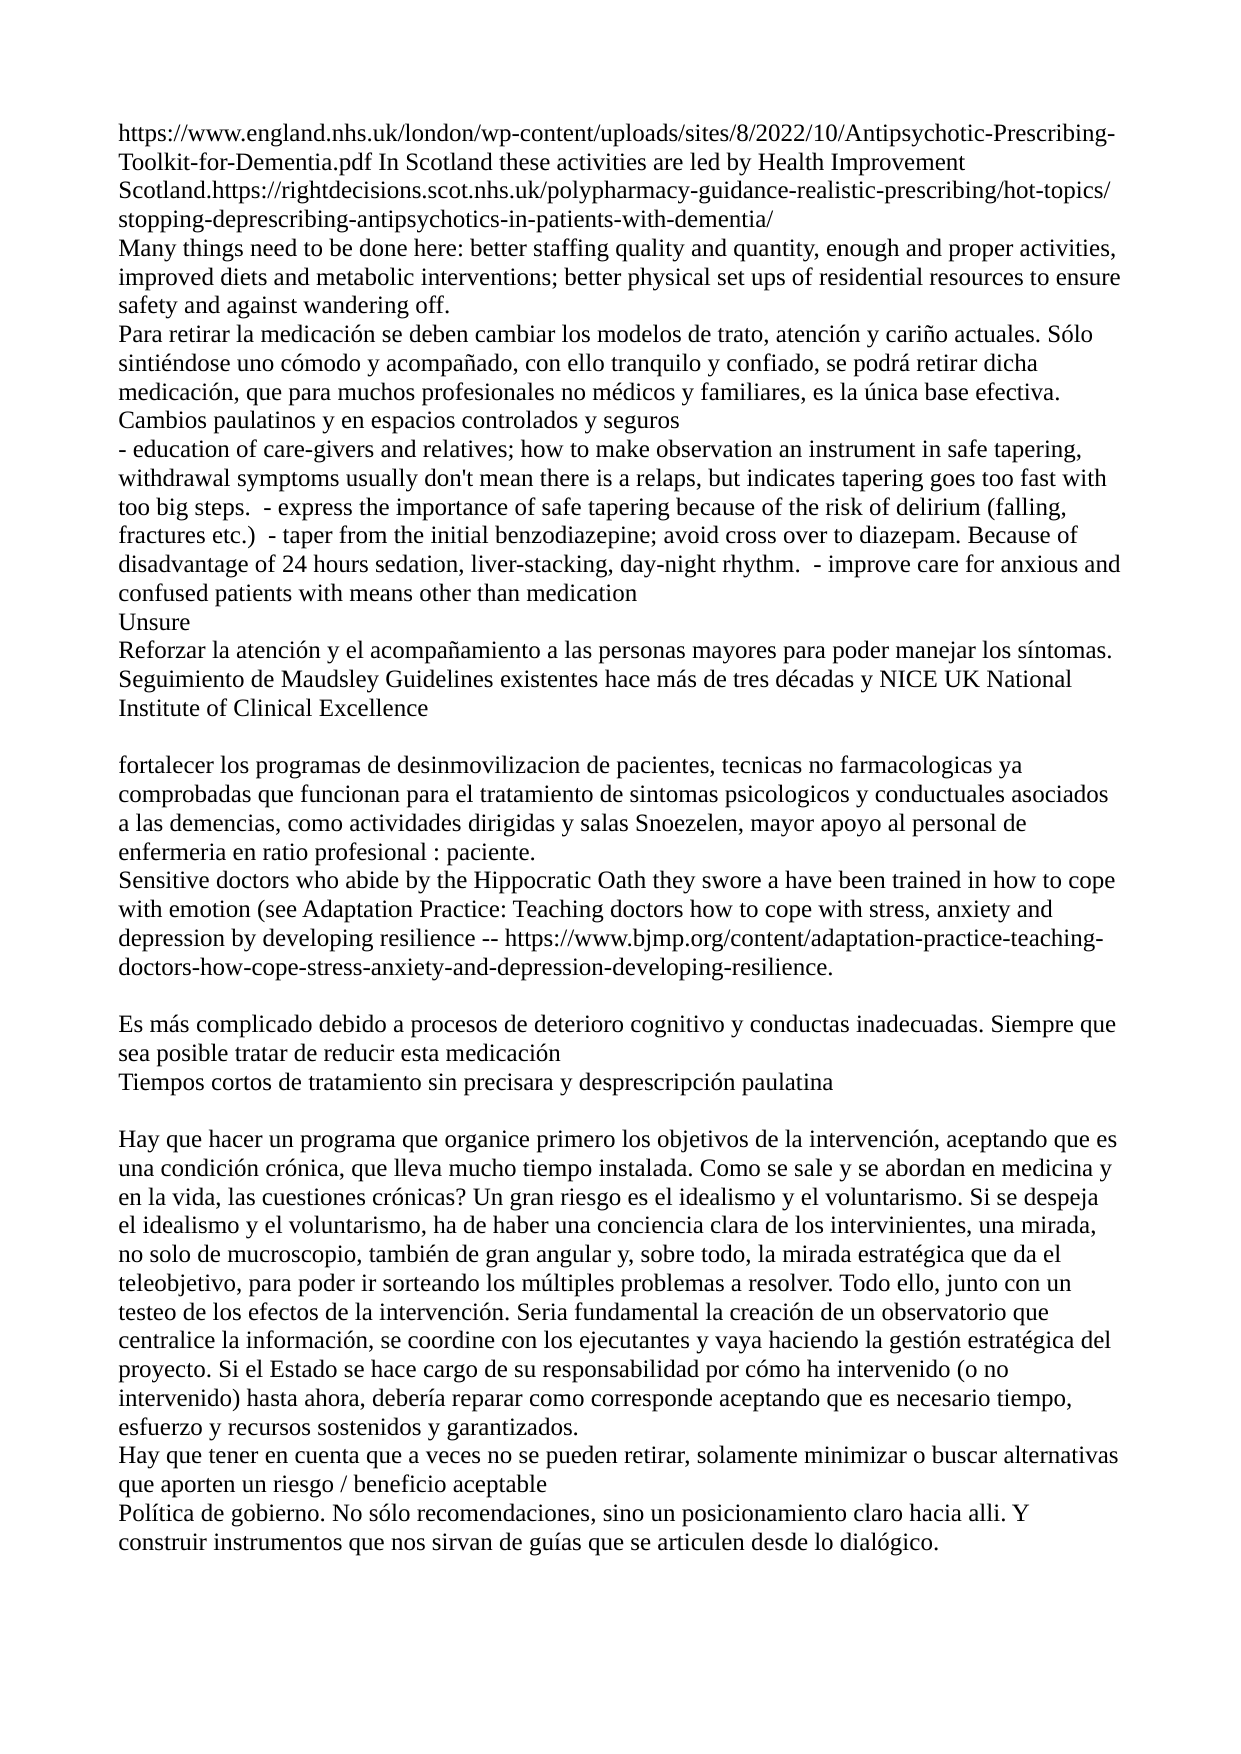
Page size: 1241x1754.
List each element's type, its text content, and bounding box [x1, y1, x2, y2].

text - education of care-givers and relatives; how to make observation an instrument in safe tapering, withdrawal symptoms usually don't mean there is a relaps, but indicates tapering goes too fast with too big steps. - express the importance of safe tapering because of the risk of delirium (falling, fractures etc.) - taper from the initial benzodiazepine; avoid cross over to diazepam. Because of disadvantage of 24 hours sedation, liver-stacking, day-night rhythm. - improve care for anxious and confused patients with means other than medication [118, 434, 1122, 607]
text Seguimiento de Maudsley Guidelines existentes hace más de tres décadas y NICE UK National Institute of Clinical Excellence [118, 664, 1122, 722]
text Cambios paulatinos y en espacios controlados y seguros [118, 406, 1122, 434]
text Many things need to be done here: better staffing quality and quantity, enough and proper activities, improved diets and metabolic interventions; better physical set ups of residential resources to ensure safety and against wandering off. [118, 233, 1122, 319]
text fortalecer los programas de desinmovilizacion de pacientes, tecnicas no farmacologicas ya comprobadas que funcionan para el tratamiento de sintomas psicologicos y conductuales asociados a las demencias, como actividades dirigidas y salas Snoezelen, mayor apoyo al personal de enfermeria en ratio profesional : paciente. [118, 751, 1122, 866]
text Hay que hacer un programa que organice primero los objetivos de la intervención, aceptando que es una condición crónica, que lleva mucho tiempo instalada. Como se sale y se abordan en medicina y en la vida, las cuestiones crónicas? Un gran riesgo es el idealismo y el voluntarismo. Si se despeja el idealismo y el voluntarismo, ha de haber una conciencia clara de los intervinientes, una mirada, no solo de mucroscopio, también de gran angular y, sobre todo, la mirada estratégica que da el teleobjetivo, para poder ir sorteando los múltiples problemas a resolver. Todo ello, junto con un testeo de los efectos de la intervención. Seria fundamental la creación de un observatorio que centralice la información, se coordine con los ejecutantes y vaya haciendo la gestión estratégica del proyecto. Si el Estado se hace cargo de su responsabilidad por cómo ha intervenido (o no intervenido) hasta ahora, debería reparar como corresponde aceptando que es necesario tiempo, esfuerzo y recursos sostenidos y garantizados. [118, 1124, 1122, 1441]
text Tiempos cortos de tratamiento sin precisara y desprescripción paulatina [118, 1067, 1122, 1096]
text Unsure [118, 607, 1122, 636]
text Reforzar la atención y el acompañamiento a las personas mayores para poder manejar los síntomas. [118, 636, 1122, 664]
text Es más complicado debido a procesos de deterioro cognitivo y conductas inadecuadas. Siempre que sea posible tratar de reducir esta medicación [118, 1009, 1122, 1067]
text Hay que tener en cuenta que a veces no se pueden retirar, solamente minimizar o buscar alternativas que aporten un riesgo / beneficio aceptable [118, 1441, 1122, 1498]
text Para retirar la medicación se deben cambiar los modelos de trato, atención y cariño actuales. Sólo sintiéndose uno cómodo y acompañado, con ello tranquilo y confiado, se podrá retirar dicha medicación, que para muchos profesionales no médicos y familiares, es la única base efectiva. [118, 319, 1122, 406]
text Política de gobierno. No sólo recomendaciones, sino un posicionamiento claro hacia alli. Y construir instrumentos que nos sirvan de guías que se articulen desde lo dialógico. [118, 1498, 1122, 1556]
text https://www.england.nhs.uk/london/wp-content/uploads/sites/8/2022/10/Antipsychotic-Prescribing-Toolkit-for-Dementia.pdf In Scotland these activities are led by Health Improvement Scotland.https://rightdecisions.scot.nhs.uk/polypharmacy-guidance-realistic-prescribing/hot-topics/stopping-deprescribing-antipsychotics-in-patients-with-dementia/ [118, 118, 1122, 233]
text Sensitive doctors who abide by the Hippocratic Oath they swore a have been trained in how to cope with emotion (see Adaptation Practice: Teaching doctors how to cope with stress, anxiety and depression by developing resilience -- https://www.bjmp.org/content/adaptation-practice-teaching-doctors-how-cope-stress-anxiety-and-depression-developing-resilience. [118, 866, 1122, 981]
